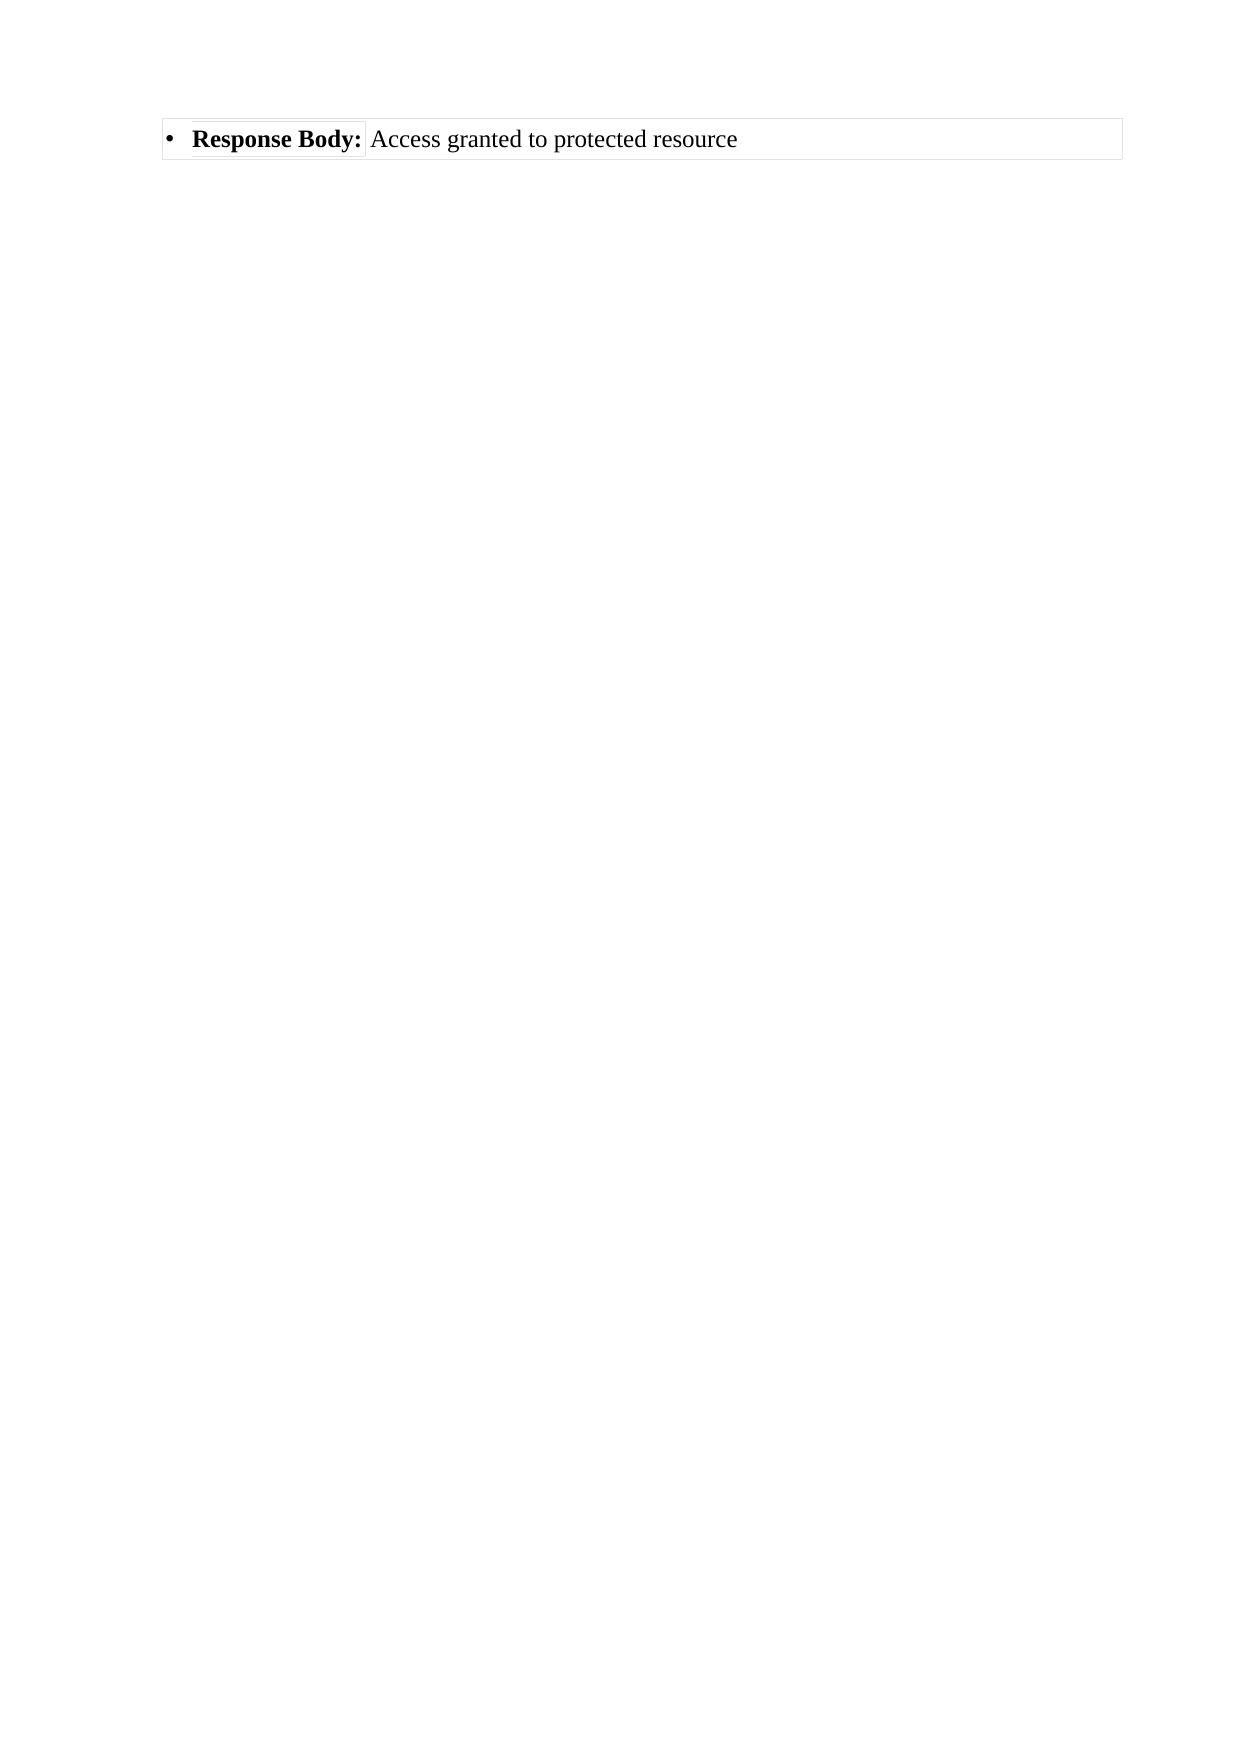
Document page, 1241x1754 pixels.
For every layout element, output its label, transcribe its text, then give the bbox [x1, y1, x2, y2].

list Response Body: Access granted to protected resource [163, 119, 1122, 159]
